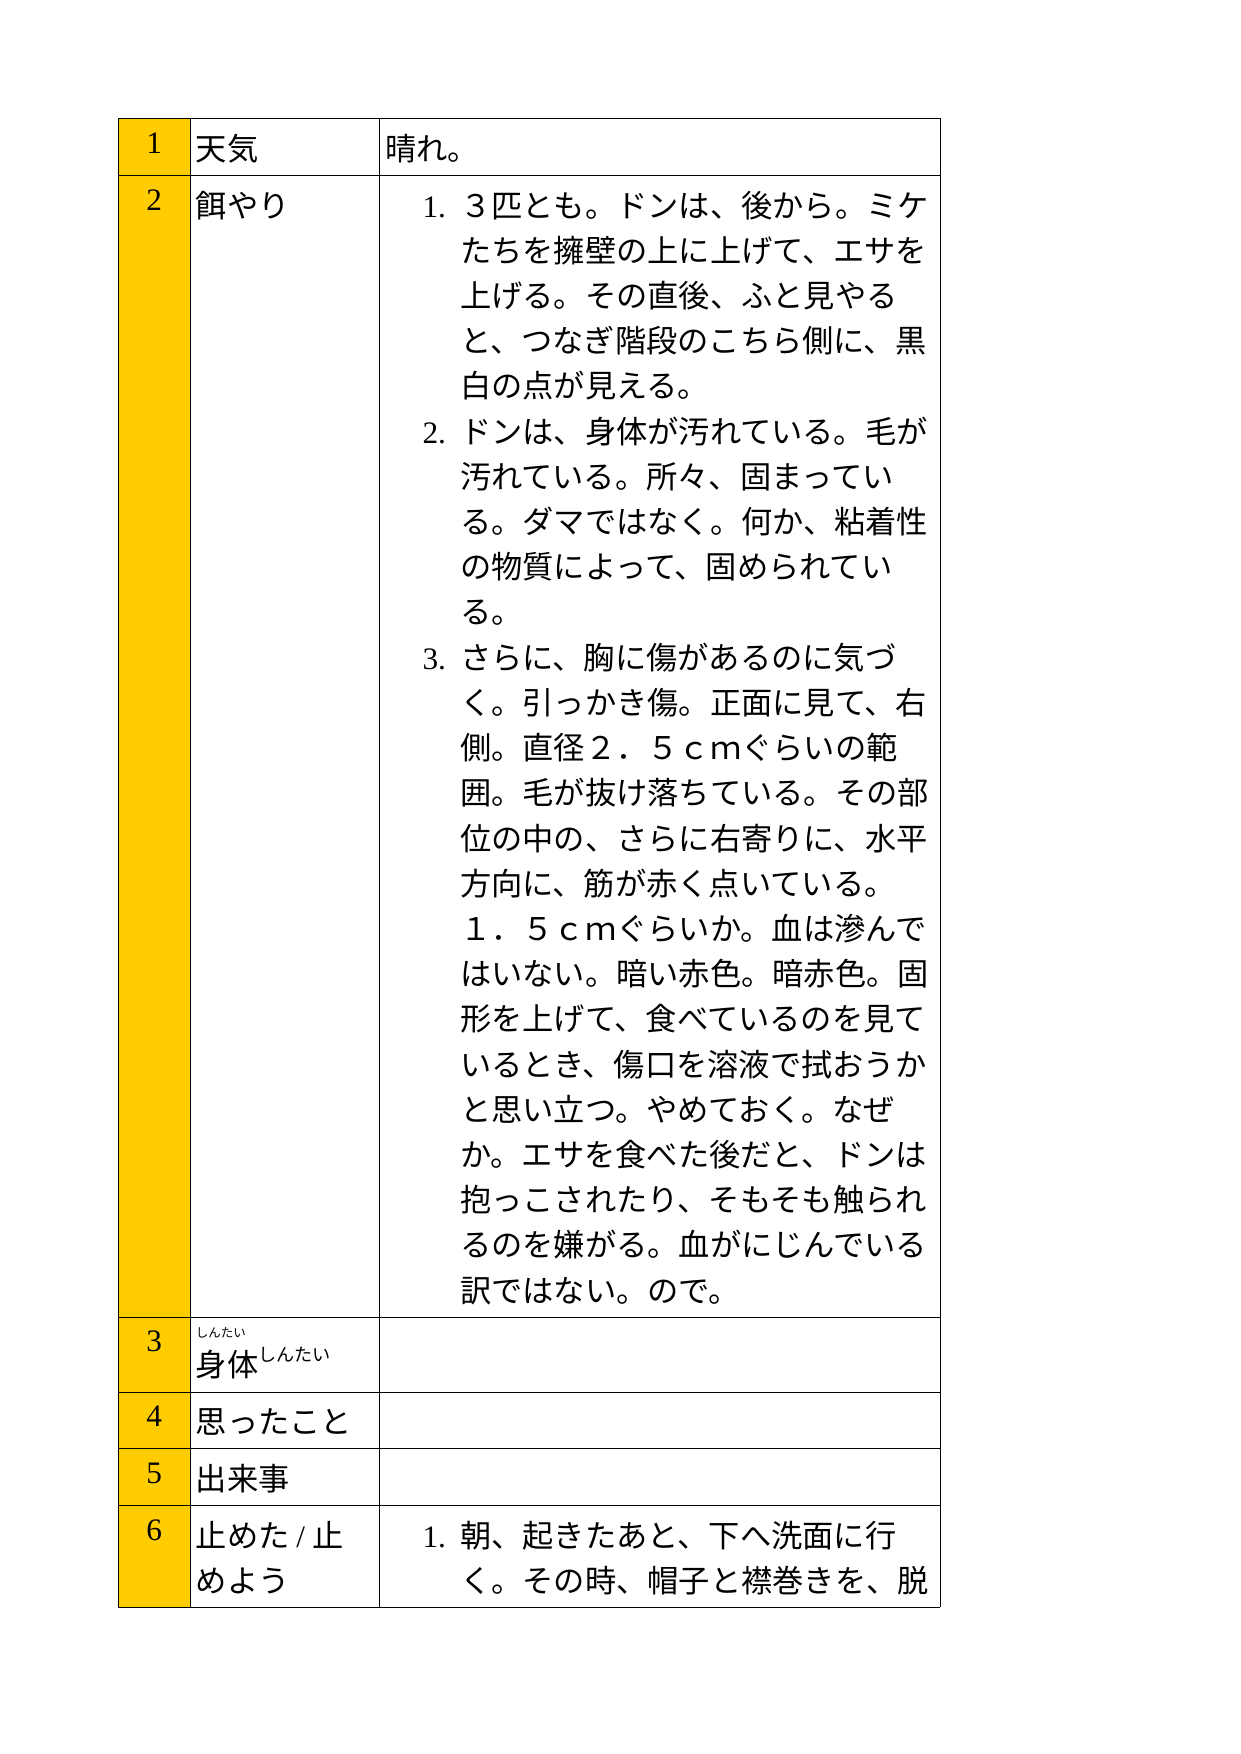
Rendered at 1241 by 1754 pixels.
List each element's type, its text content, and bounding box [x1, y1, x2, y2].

table_cell 2 [119, 176, 190, 1317]
table_cell [380, 1318, 940, 1392]
table_cell 出来事 [191, 1449, 379, 1505]
table_cell 5 [119, 1449, 190, 1505]
table_cell [380, 1449, 940, 1505]
table_header 天気 [191, 119, 379, 175]
table_cell 思ったこと [191, 1393, 379, 1448]
table_cell [380, 1393, 940, 1448]
table_cell 4 [119, 1393, 190, 1448]
table_cell ３匹とも。ドンは、後から。ミケたちを擁壁の上に上げて、エサを上げる。その直後、ふと見やると、つなぎ階段のこちら側に、黒白の点が見える。 ドンは、身体が汚れている。毛が汚れている。所々、固まっている。ダマではなく。何か、粘着性の物質によって、固められている。 さらに、胸に傷があるのに気づく。引っかき傷。正面に見て、右側。直径２．５ｃｍぐらいの範囲。毛が抜け落ちている。その部位の中の、さらに右寄りに、水平方向に、筋が赤く点いている。１．５ｃｍぐらいか。血は滲んではいない。暗い赤色。暗赤色。固形を上げて、食べているのを見ているとき、傷口を溶液で拭おうかと思い立つ。やめておく。なぜか。エサを食べた後だと、ドンは抱っこされたり、そもそも触られるのを嫌がる。血がにじんでいる訳ではない。ので。 [380, 176, 940, 1317]
table_cell 身体しんたいしんたい [191, 1318, 379, 1392]
table_cell 6 [119, 1506, 190, 1607]
table_cell 餌やり [191, 176, 379, 1317]
table_header 晴れ。 [380, 119, 940, 175]
table_cell 朝、起きたあと、下へ洗面に行く。その時、帽子と襟巻きを、脱 [380, 1506, 940, 1607]
table_header 1 [119, 119, 190, 175]
table_cell 止めた / 止めよう [191, 1506, 379, 1607]
table_cell 3 [119, 1318, 190, 1392]
